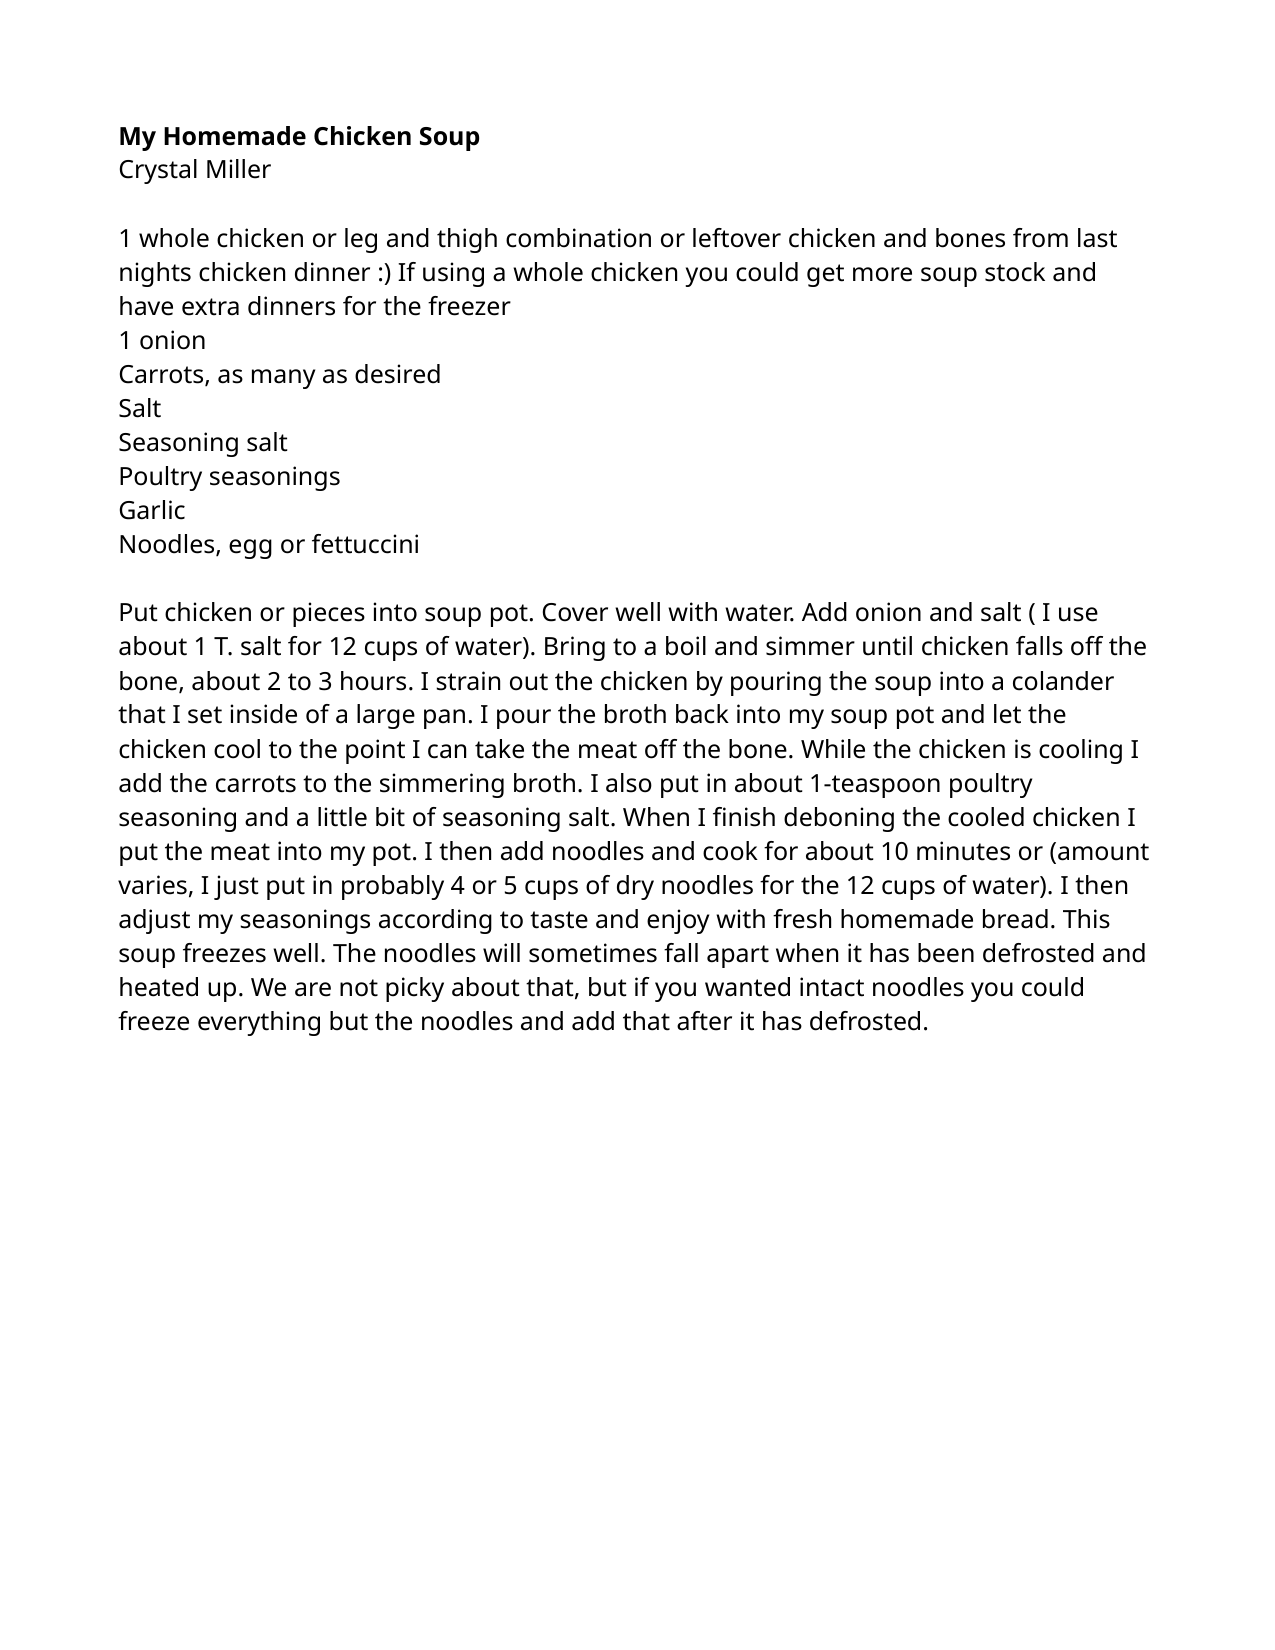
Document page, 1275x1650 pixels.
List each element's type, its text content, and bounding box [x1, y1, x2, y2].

text My Homemade Chicken Soup Crystal Miller 1 whole chicken or leg and thigh combination or leftover chicken and bones from last nights chicken dinner :) If using a whole chicken you could get more soup stock and have extra dinners for the freezer 1 onion Carrots, as many as desired Salt Seasoning salt Poultry seasonings Garlic Noodles, egg or fettuccini Put chicken or pieces into soup pot. Cover well with water. Add onion and salt ( I use about 1 T. salt for 12 cups of water). Bring to a boil and simmer until chicken falls off the bone, about 2 to 3 hours. I strain out the chicken by pouring the soup into a colander that I set inside of a large pan. I pour the broth back into my soup pot and let the chicken cool to the point I can take the meat off the bone. While the chicken is cooling I add the carrots to the simmering broth. I also put in about 1-teaspoon poultry seasoning and a little bit of seasoning salt. When I finish deboning the cooled chicken I put the meat into my pot. I then add noodles and cook for about 10 minutes or (amount varies, I just put in probably 4 or 5 cups of dry noodles for the 12 cups of water). I then adjust my seasonings according to taste and enjoy with fresh homemade bread. This soup freezes well. The noodles will sometimes fall apart when it has been defrosted and heated up. We are not picky about that, but if you wanted intact noodles you could freeze everything but the noodles and add that after it has defrosted. [118, 118, 1157, 1038]
